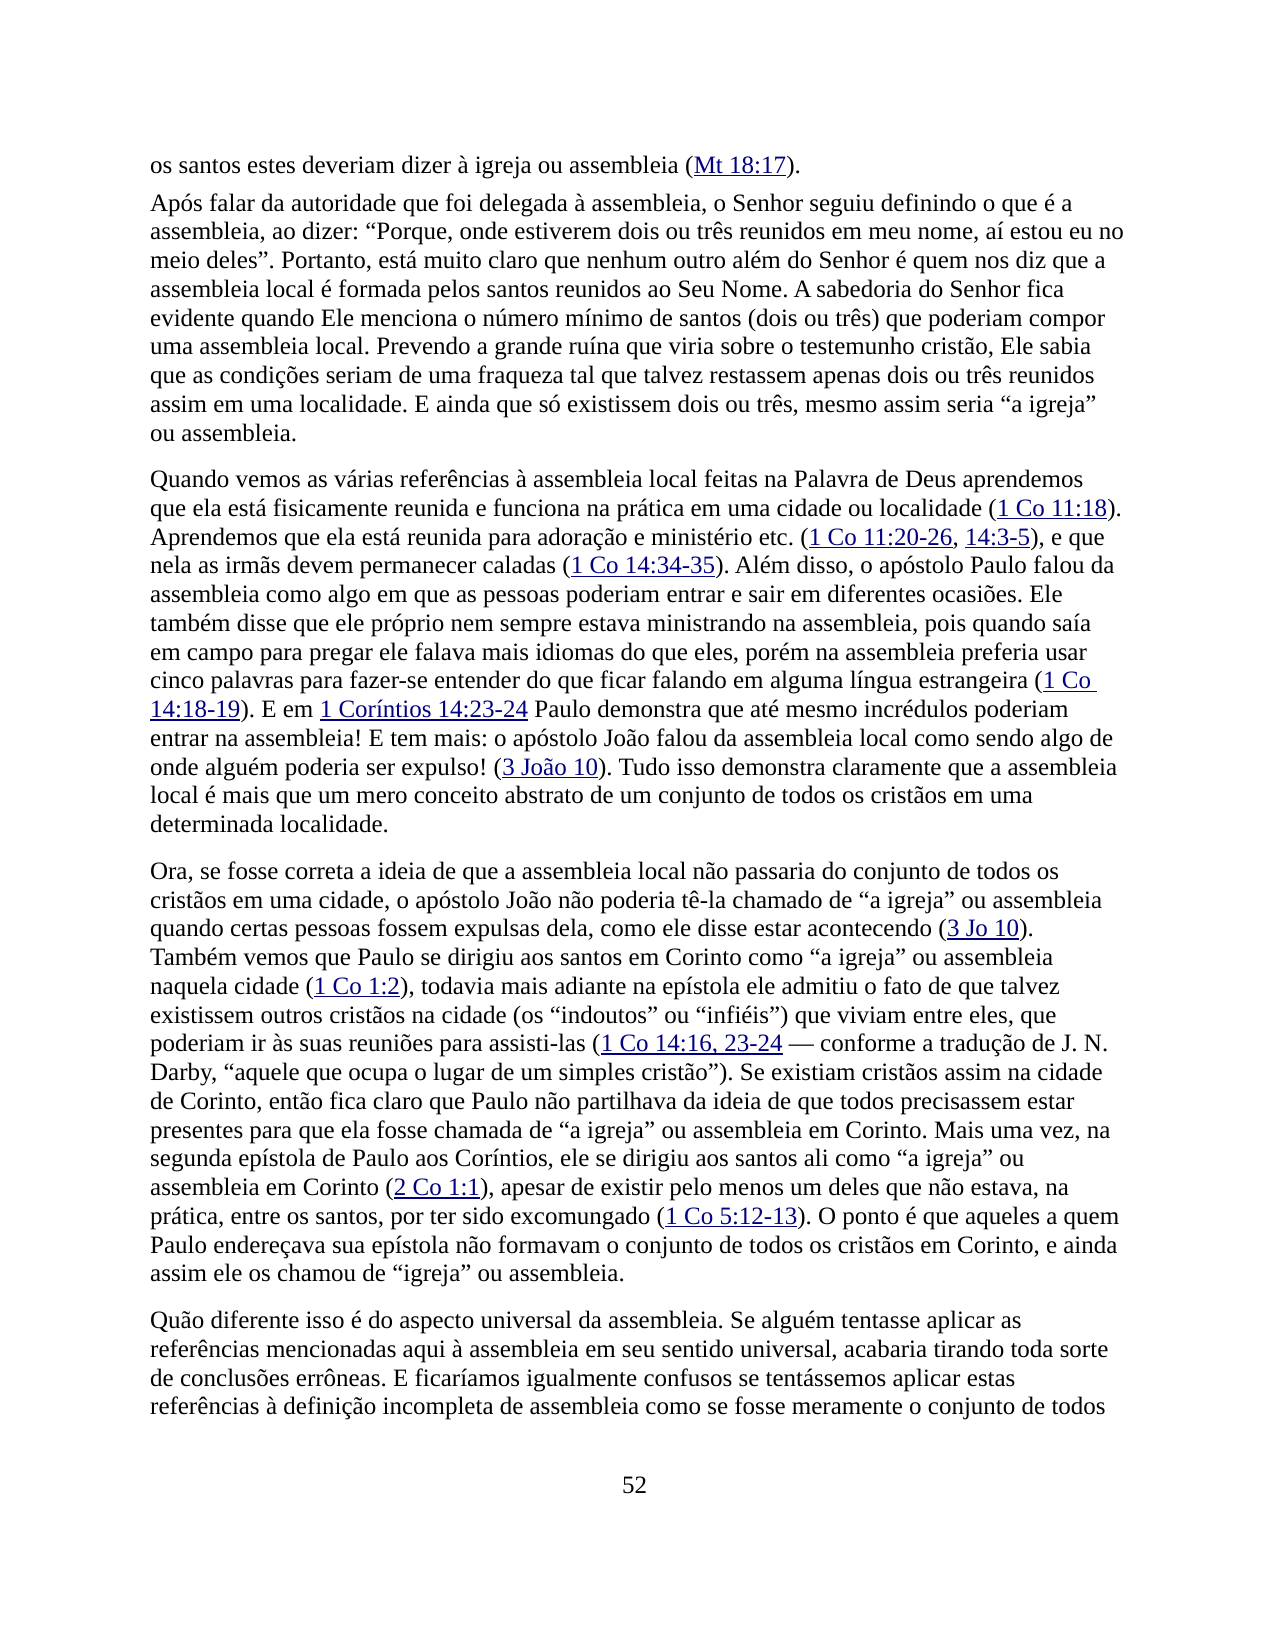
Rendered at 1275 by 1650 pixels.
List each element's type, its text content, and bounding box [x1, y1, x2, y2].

text Quão diferente isso é do aspecto universal da assembleia. Se alguém tentasse aplicar as referências mencionadas aqui à assembleia em seu sentido universal, acabaria tirando toda sorte de conclusões errôneas. E ficaríamos igualmente confusos se tentássemos aplicar estas referências à definição incompleta de assembleia como se fosse meramente o conjunto de todos [150, 1305, 1125, 1420]
text os santos estes deveriam dizer à igreja ou assembleia (Mt 18:17). [150, 150, 1125, 179]
text Ora, se fosse correta a ideia de que a assembleia local não passaria do conjunto de todos os cristãos em uma cidade, o apóstolo João não poderia tê-la chamado de “a igreja” ou assembleia quando certas pessoas fossem expulsas dela, como ele disse estar acontecendo (3 Jo 10). Também vemos que Paulo se dirigiu aos santos em Corinto como “a igreja” ou assembleia naquela cidade (1 Co 1:2), todavia mais adiante na epístola ele admitiu o fato de que talvez existissem outros cristãos na cidade (os “indoutos” ou “infiéis”) que viviam entre eles, que poderiam ir às suas reuniões para assisti-las (1 Co 14:16, 23-24 — conforme a tradução de J. N. Darby, “aquele que ocupa o lugar de um simples cristão”). Se existiam cristãos assim na cidade de Corinto, então fica claro que Paulo não partilhava da ideia de que todos precisassem estar presentes para que ela fosse chamada de “a igreja” ou assembleia em Corinto. Mais uma vez, na segunda epístola de Paulo aos Coríntios, ele se dirigiu aos santos ali como “a igreja” ou assembleia em Corinto (2 Co 1:1), apesar de existir pelo menos um deles que não estava, na prática, entre os santos, por ter sido excomungado (1 Co 5:12-13). O ponto é que aqueles a quem Paulo endereçava sua epístola não formavam o conjunto de todos os cristãos em Corinto, e ainda assim ele os chamou de “igreja” ou assembleia. [150, 856, 1125, 1287]
text Após falar da autoridade que foi delegada à assembleia, o Senhor seguiu definindo o que é a assembleia, ao dizer: “Porque, onde estiverem dois ou três reunidos em meu nome, aí estou eu no meio deles”. Portanto, está muito claro que nenhum outro além do Senhor é quem nos diz que a assembleia local é formada pelos santos reunidos ao Seu Nome. A sabedoria do Senhor fica evidente quando Ele menciona o número mínimo de santos (dois ou três) que poderiam compor uma assembleia local. Prevendo a grande ruína que viria sobre o testemunho cristão, Ele sabia que as condições seriam de uma fraqueza tal que talvez restassem apenas dois ou três reunidos assim em uma localidade. E ainda que só existissem dois ou três, mesmo assim seria “a igreja” ou assembleia. [150, 188, 1125, 446]
text Quando vemos as várias referências à assembleia local feitas na Palavra de Deus aprendemos que ela está fisicamente reunida e funciona na prática em uma cidade ou localidade (1 Co 11:18). Aprendemos que ela está reunida para adoração e ministério etc. (1 Co 11:20-26, 14:3-5), e que nela as irmãs devem permanecer caladas (1 Co 14:34-35). Além disso, o apóstolo Paulo falou da assembleia como algo em que as pessoas poderiam entrar e sair em diferentes ocasiões. Ele também disse que ele próprio nem sempre estava ministrando na assembleia, pois quando saía em campo para pregar ele falava mais idiomas do que eles, porém na assembleia preferia usar cinco palavras para fazer-se entender do que ficar falando em alguma língua estrangeira (1 Co 14:18-19). E em 1 Coríntios 14:23-24 Paulo demonstra que até mesmo incrédulos poderiam entrar na assembleia! E tem mais: o apóstolo João falou da assembleia local como sendo algo de onde alguém poderia ser expulso! (3 João 10). Tudo isso demonstra claramente que a assembleia local é mais que um mero conceito abstrato de um conjunto de todos os cristãos em uma determinada localidade. [150, 464, 1125, 838]
